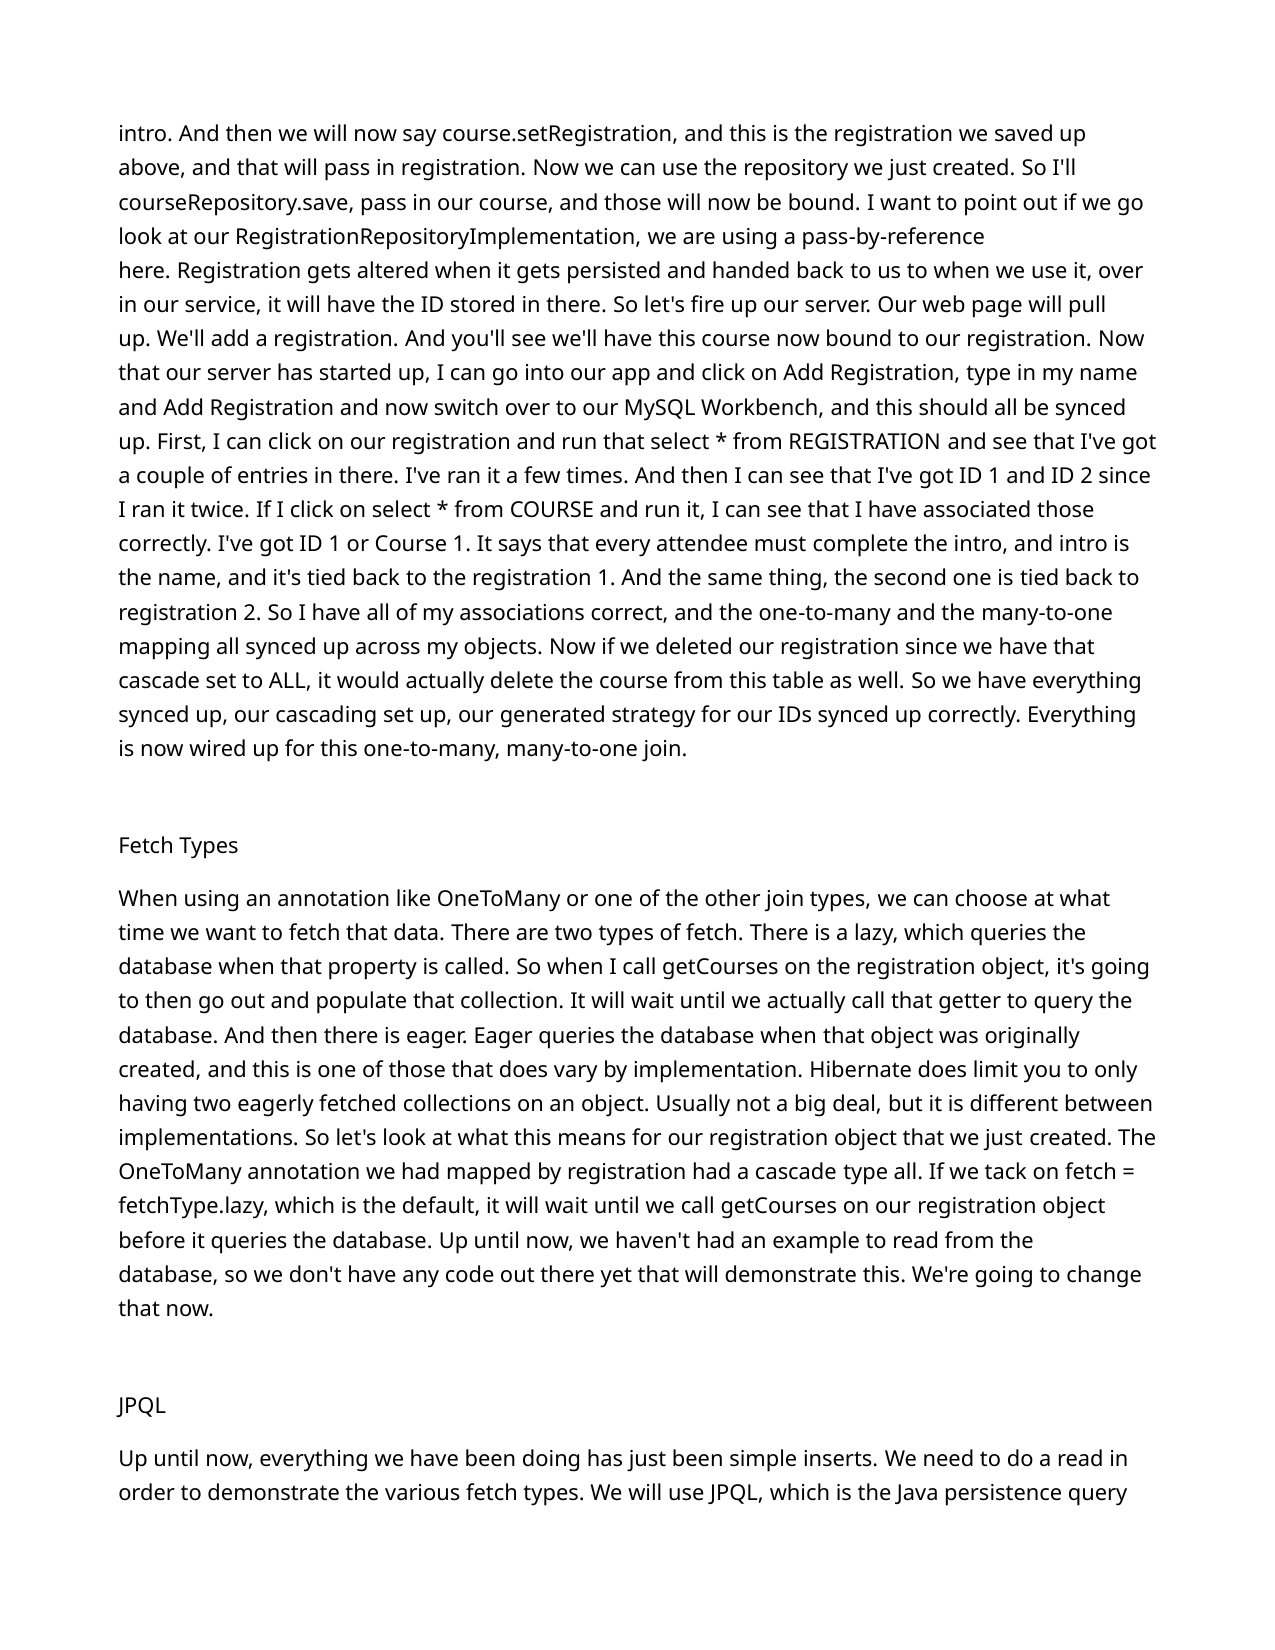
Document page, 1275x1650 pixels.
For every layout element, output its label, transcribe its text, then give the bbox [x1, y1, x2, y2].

text When using an annotation like OneToMany or one of the other join types, we can choose at what time we want to fetch that data. There are two types of fetch. There is a lazy, which queries the database when that property is called. So when I call getCourses on the registration object, it's going to then go out and populate that collection. It will wait until we actually call that getter to query the database. And then there is eager. Eager queries the database when that object was originally created, and this is one of those that does vary by implementation. Hibernate does limit you to only having two eagerly fetched collections on an object. Usually not a big deal, but it is different between implementations. So let's look at what this means for our registration object that we just created. The OneToMany annotation we had mapped by registration had a cascade type all. If we tack on fetch = fetchType.lazy, which is the default, it will wait until we call getCourses on our registration object before it queries the database. Up until now, we haven't had an example to read from the database, so we don't have any code out there yet that will demonstrate this. We're going to change that now. [118, 883, 1157, 1323]
subtitle Fetch Types [118, 830, 1157, 859]
subtitle JPQL [118, 1390, 1157, 1419]
text Up until now, everything we have been doing has just been simple inserts. We need to do a read in order to demonstrate the various fetch types. We will use JPQL, which is the Java persistence query [118, 1443, 1157, 1507]
text intro. And then we will now say course.setRegistration, and this is the registration we saved up above, and that will pass in registration. Now we can use the repository we just created. So I'll courseRepository.save, pass in our course, and those will now be bound. I want to point out if we go look at our RegistrationRepositoryImplementation, we are using a pass‑by‑reference here. Registration gets altered when it gets persisted and handed back to us to when we use it, over in our service, it will have the ID stored in there. So let's fire up our server. Our web page will pull up. We'll add a registration. And you'll see we'll have this course now bound to our registration. Now that our server has started up, I can go into our app and click on Add Registration, type in my name and Add Registration and now switch over to our MySQL Workbench, and this should all be synced up. First, I can click on our registration and run that select * from REGISTRATION and see that I've got a couple of entries in there. I've ran it a few times. And then I can see that I've got ID 1 and ID 2 since I ran it twice. If I click on select * from COURSE and run it, I can see that I have associated those correctly. I've got ID 1 or Course 1. It says that every attendee must complete the intro, and intro is the name, and it's tied back to the registration 1. And the same thing, the second one is tied back to registration 2. So I have all of my associations correct, and the one‑to‑many and the many‑to‑one mapping all synced up across my objects. Now if we deleted our registration since we have that cascade set to ALL, it would actually delete the course from this table as well. So we have everything synced up, our cascading set up, our generated strategy for our IDs synced up correctly. Everything is now wired up for this one‑to‑many, many‑to‑one join. [118, 118, 1157, 763]
